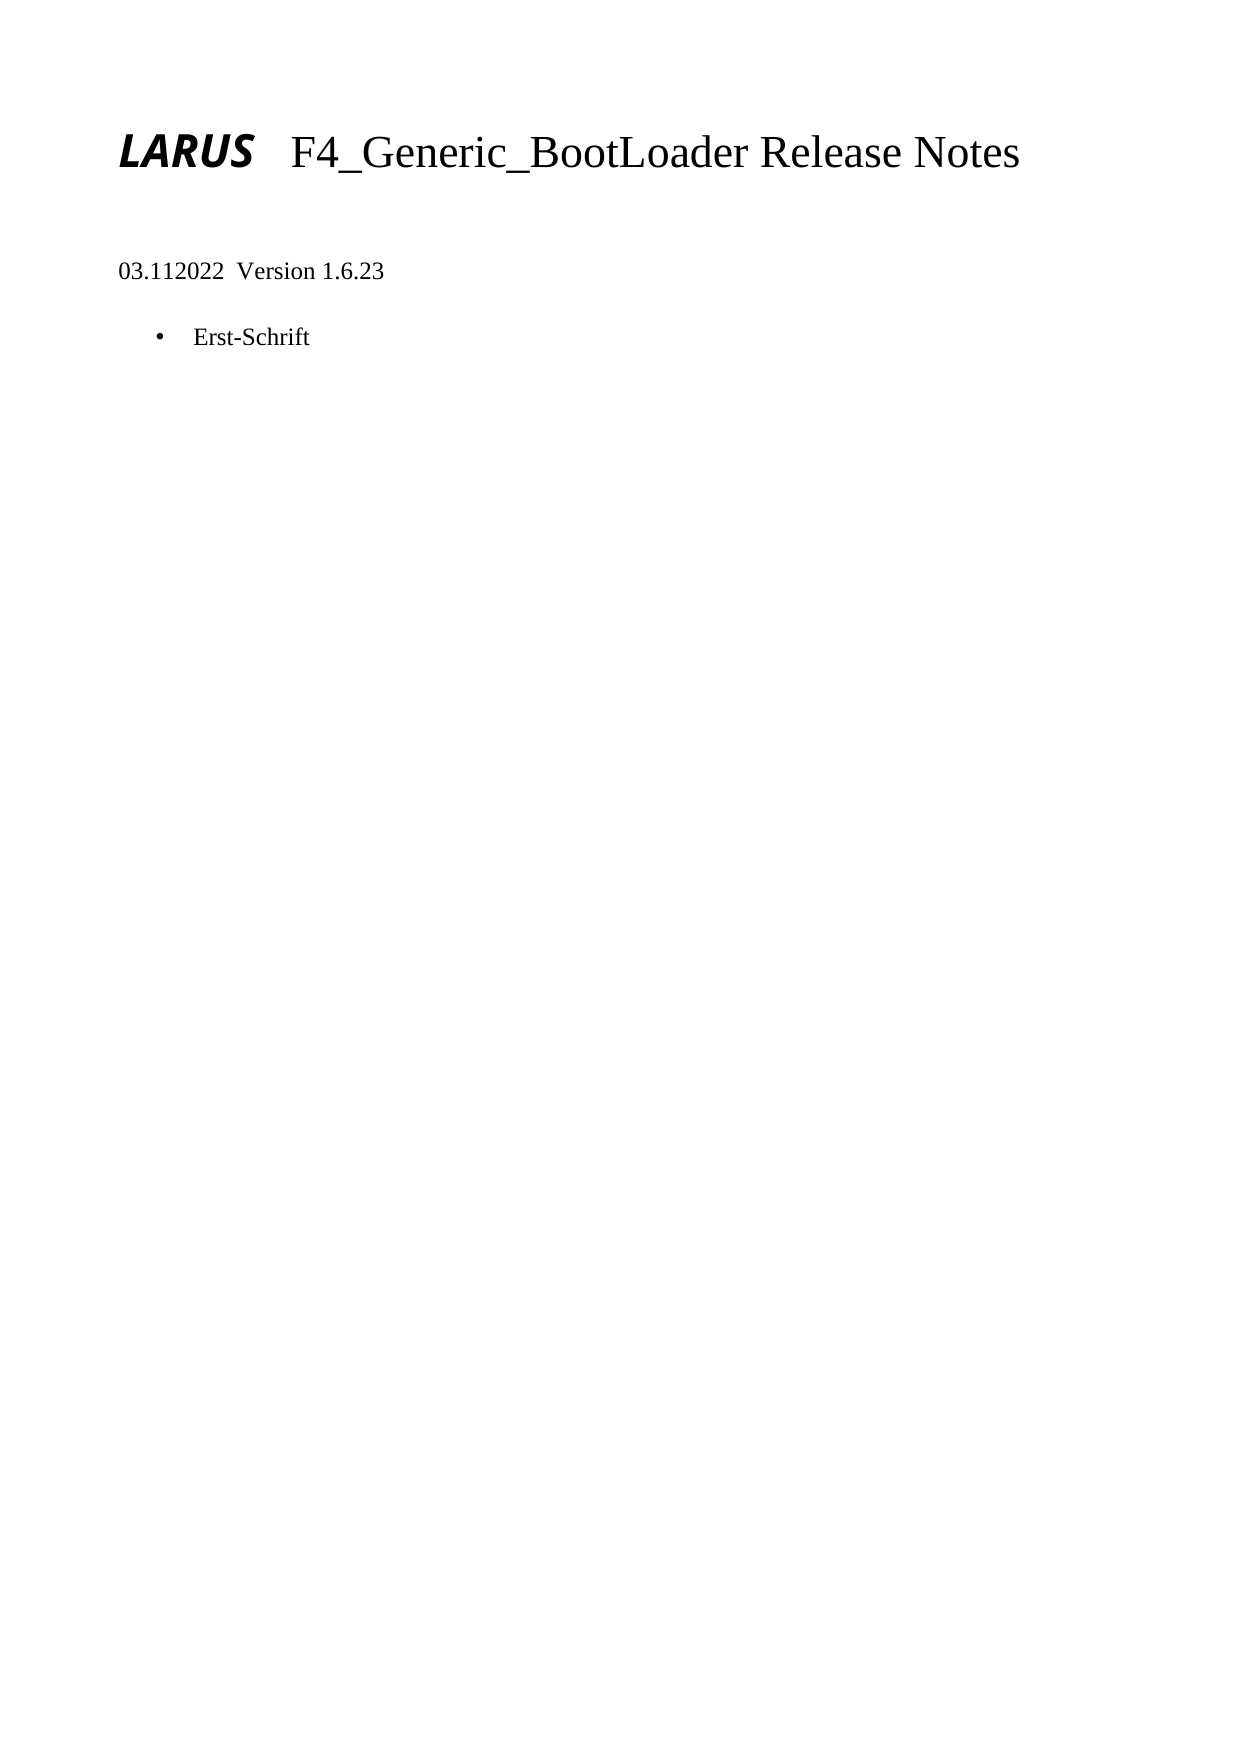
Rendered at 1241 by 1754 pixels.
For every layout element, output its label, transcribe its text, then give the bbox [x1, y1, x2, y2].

list Erst-Schrift [156, 322, 1122, 351]
text LARUS F4_Generic_BootLoader Release Notes [118, 118, 1122, 181]
text 03.112022 Version 1.6.23 [118, 256, 1122, 284]
